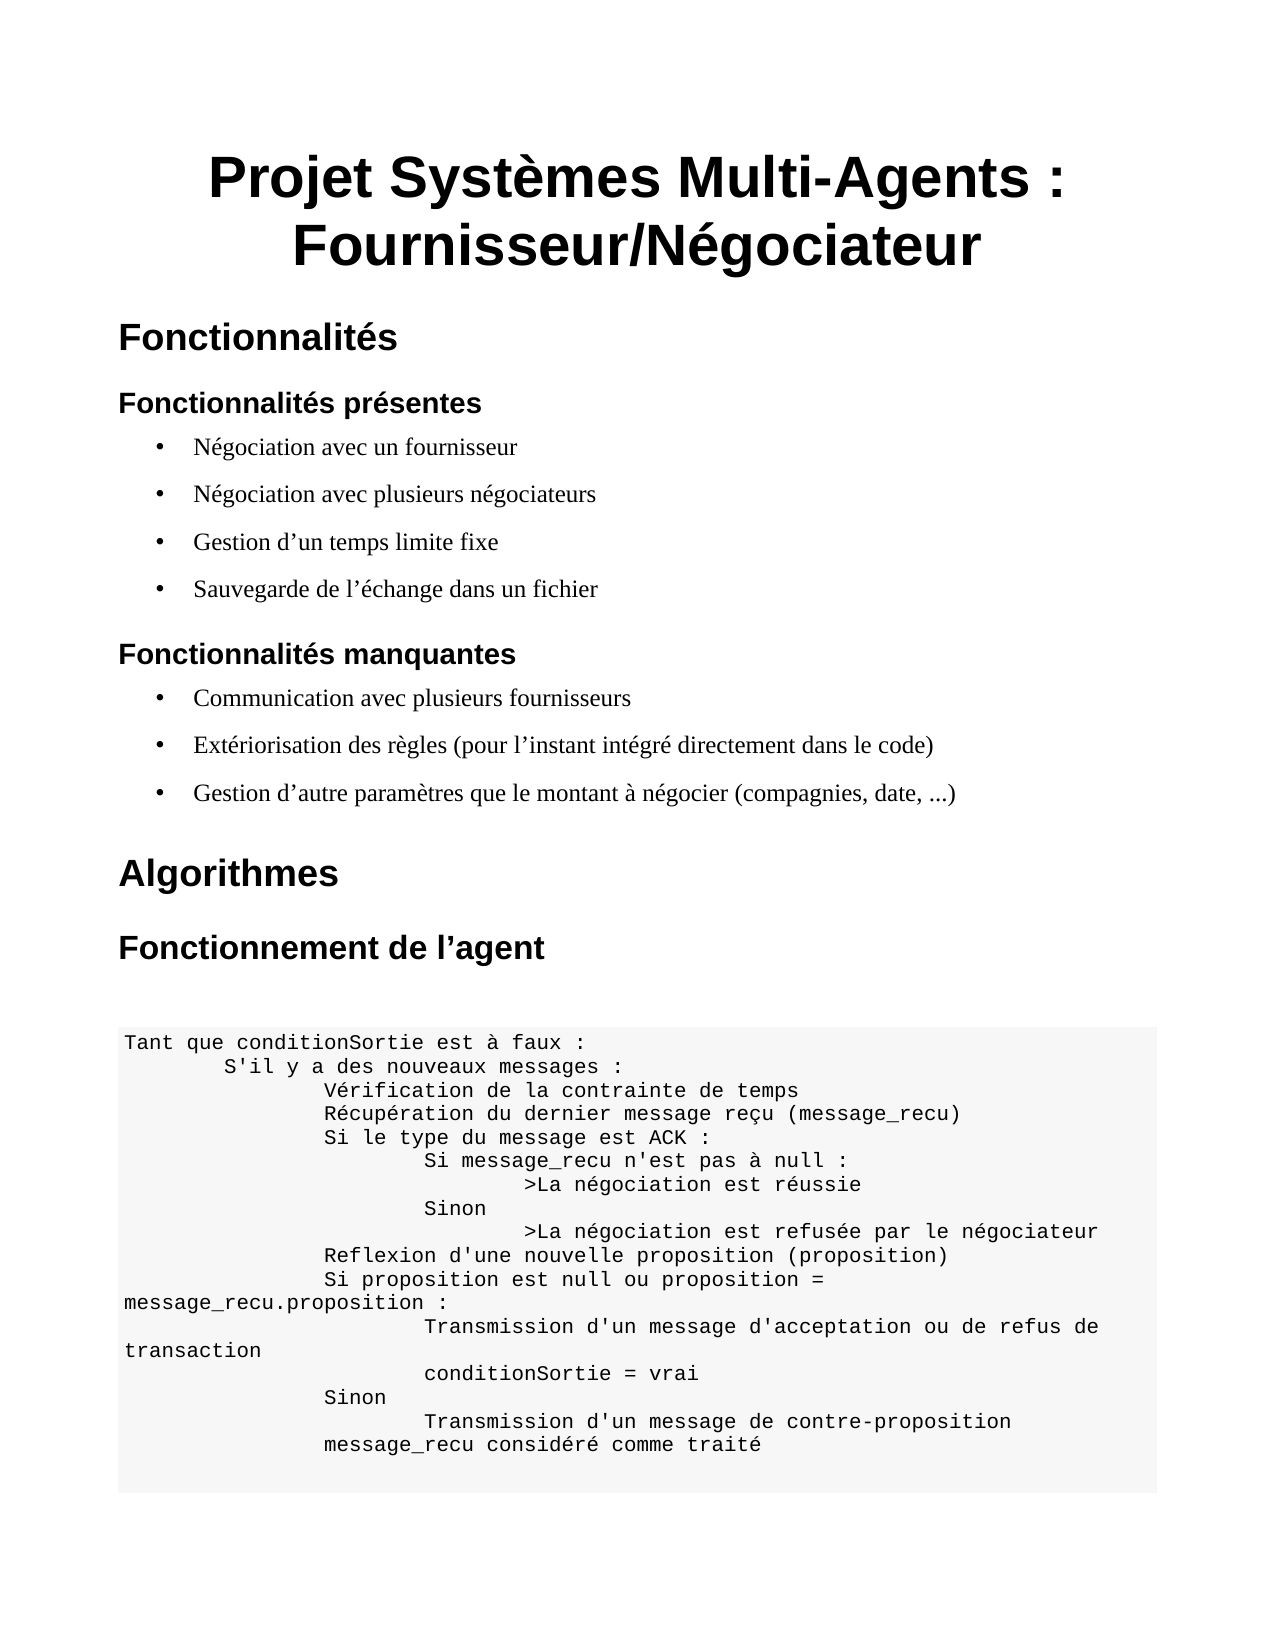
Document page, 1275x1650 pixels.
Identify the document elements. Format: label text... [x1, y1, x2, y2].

list Communication avec plusieurs fournisseurs [156, 683, 1157, 712]
subtitle Fonctionnalités manquantes [118, 637, 1157, 671]
table_header Tant que conditionSortie est à faux : S'il y a des nouveaux messages : Vérification de la contrainte de temps Récupération du dernier message reçu (message_recu) Si le type du message est ACK : Si message_recu n'est pas à null : >La négociation est réussie Sinon >La négociation est refusée par le négociateur Reflexion d'une nouvelle proposition (proposition) Si proposition est null ou proposition = message_recu.proposition : Transmission d'un message d'acceptation ou de refus de transaction conditionSortie = vrai Sinon Transmission d'un message de contre-proposition message_recu considéré comme traité [118, 1027, 1157, 1493]
list Sauvegarde de l’échange dans un fichier [156, 574, 1157, 603]
list Gestion d’un temps limite fixe [156, 527, 1157, 556]
subtitle Fonctionnement de l’agent [118, 928, 1157, 966]
title Projet Systèmes Multi-Agents : Fournisseur/Négociateur [118, 143, 1157, 277]
list Extériorisation des règles (pour l’instant intégré directement dans le code) [156, 731, 1157, 759]
subtitle Algorithmes [118, 851, 1157, 894]
subtitle Fonctionnalités présentes [118, 386, 1157, 419]
subtitle Fonctionnalités [118, 315, 1157, 358]
list Négociation avec plusieurs négociateurs [156, 479, 1157, 508]
list Gestion d’autre paramètres que le montant à négocier (compagnies, date, ...) [156, 778, 1157, 807]
list Négociation avec un fournisseur [156, 432, 1157, 461]
